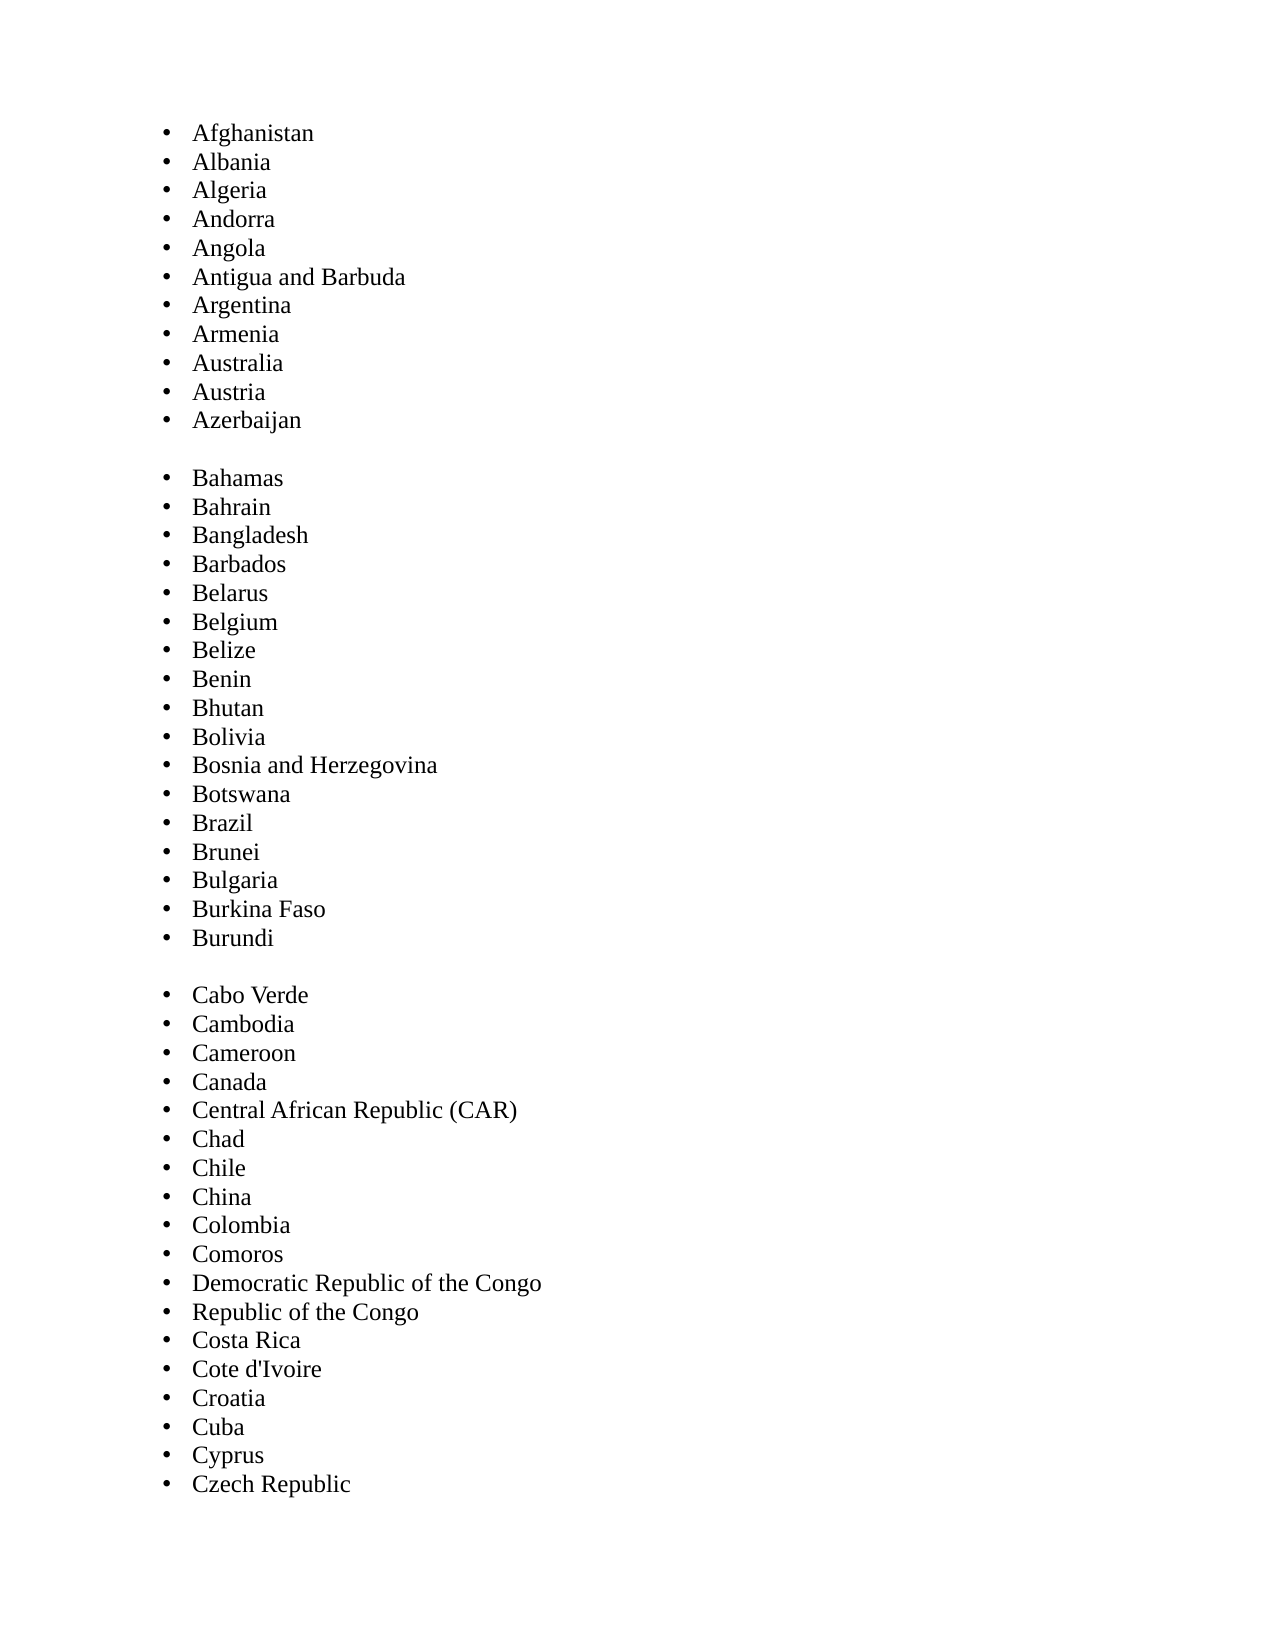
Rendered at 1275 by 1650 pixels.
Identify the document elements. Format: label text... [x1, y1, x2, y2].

list Cambodia [162, 1009, 1157, 1038]
list Cyprus [162, 1441, 1157, 1469]
list Armenia [162, 319, 1157, 348]
list Burkina Faso [162, 894, 1157, 923]
list Chile [162, 1153, 1157, 1182]
list Belarus [162, 578, 1157, 607]
list Albania [162, 147, 1157, 176]
list Afghanistan [162, 118, 1157, 147]
list Costa Rica [162, 1326, 1157, 1354]
list Burundi [162, 923, 1157, 952]
list Australia [162, 348, 1157, 377]
list Benin [162, 664, 1157, 693]
list Belgium [162, 607, 1157, 636]
list Angola [162, 233, 1157, 262]
list Croatia [162, 1383, 1157, 1412]
list Brazil [162, 808, 1157, 837]
list Brunei [162, 837, 1157, 866]
list Central African Republic (CAR) [162, 1096, 1157, 1124]
list Canada [162, 1067, 1157, 1096]
list Bhutan [162, 693, 1157, 722]
list Argentina [162, 291, 1157, 319]
list Azerbaijan [162, 406, 1157, 434]
list Austria [162, 377, 1157, 406]
list Botswana [162, 779, 1157, 808]
list Bahamas [162, 463, 1157, 492]
list Andorra [162, 204, 1157, 233]
list Bulgaria [162, 866, 1157, 894]
list Cote d'Ivoire [162, 1354, 1157, 1383]
list Comoros [162, 1239, 1157, 1268]
list Antigua and Barbuda [162, 262, 1157, 291]
list Colombia [162, 1211, 1157, 1239]
list Bosnia and Herzegovina [162, 751, 1157, 779]
list Cuba [162, 1412, 1157, 1441]
list Barbados [162, 549, 1157, 578]
list Chad [162, 1124, 1157, 1153]
list Bangladesh [162, 521, 1157, 549]
list Republic of the Congo [162, 1297, 1157, 1326]
list Algeria [162, 176, 1157, 204]
list China [162, 1182, 1157, 1211]
list Cameroon [162, 1038, 1157, 1067]
list Bolivia [162, 722, 1157, 751]
list Cabo Verde [162, 981, 1157, 1009]
list Czech Republic [162, 1469, 1157, 1498]
list Democratic Republic of the Congo [162, 1268, 1157, 1297]
list Bahrain [162, 492, 1157, 521]
list Belize [162, 636, 1157, 664]
